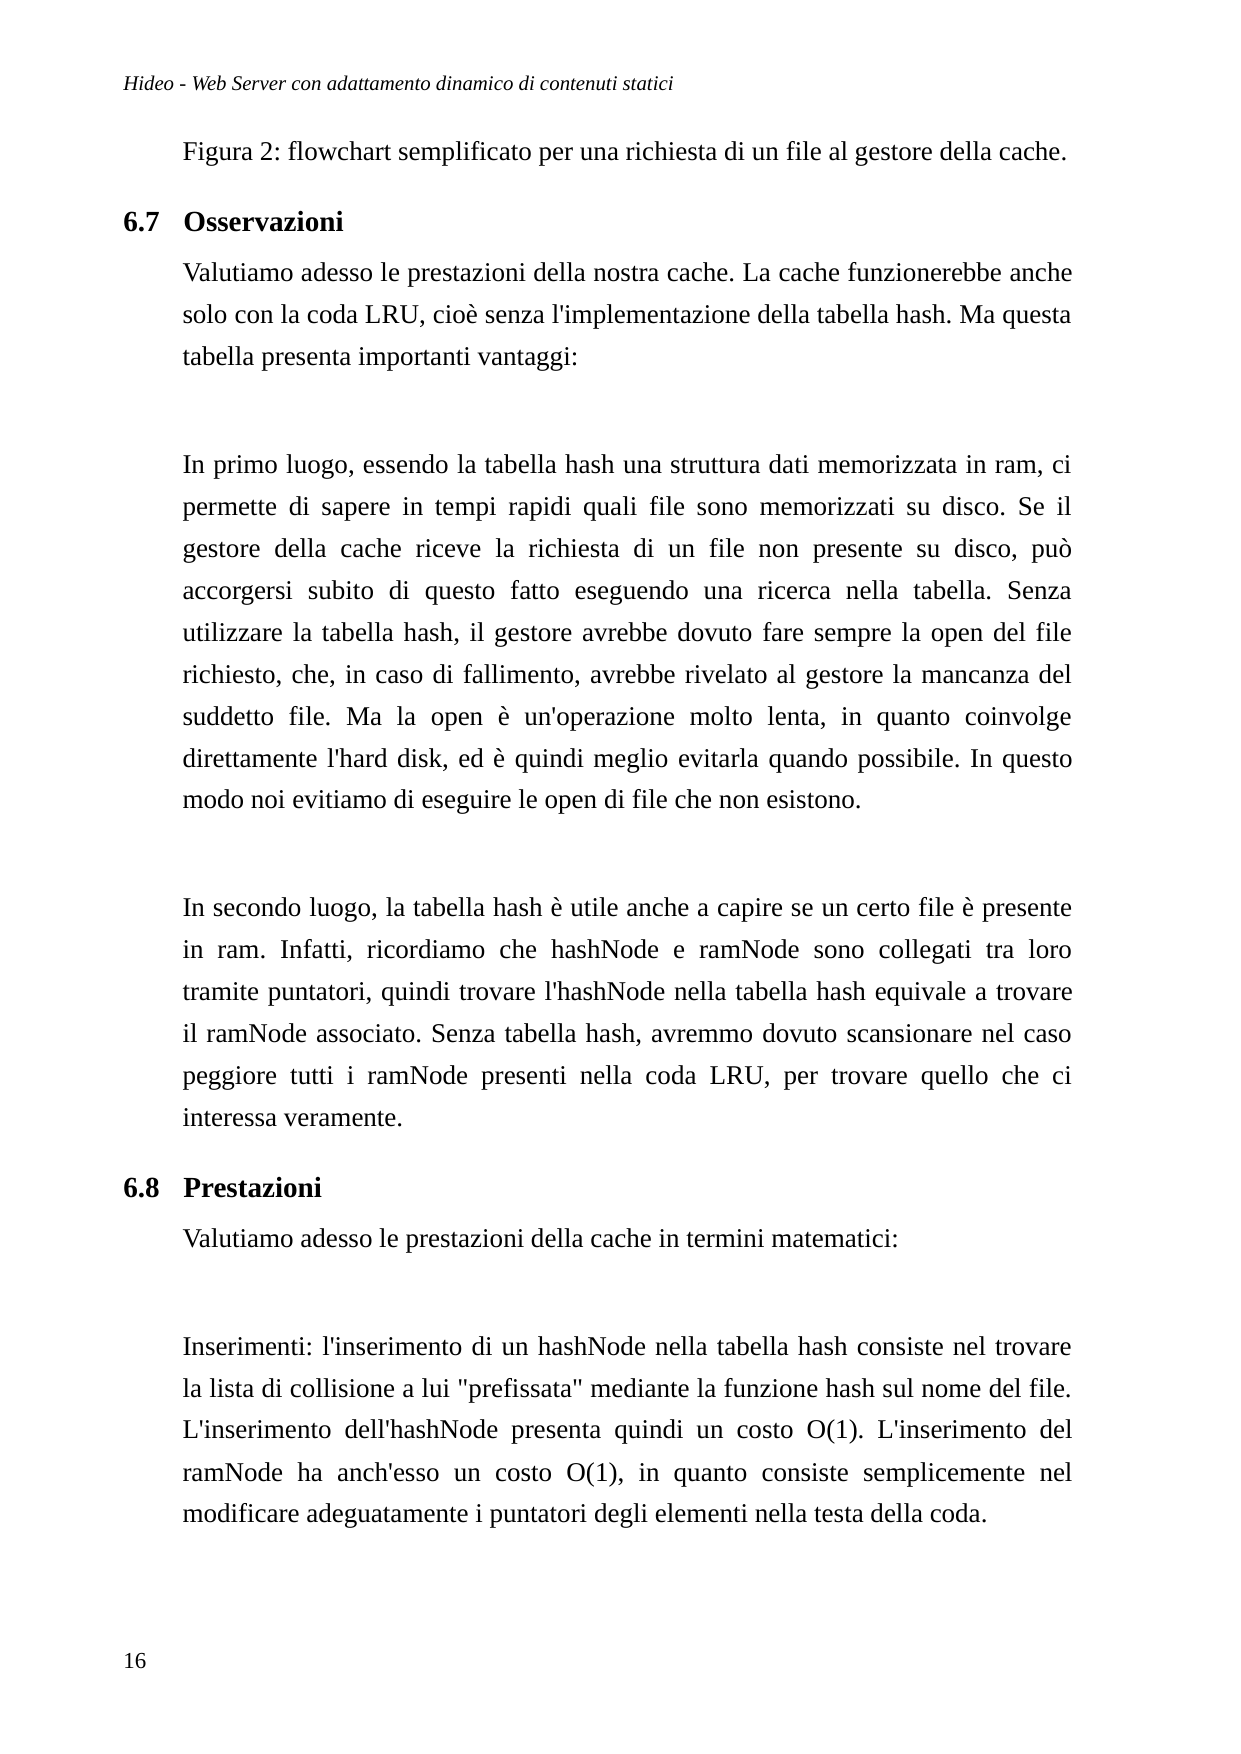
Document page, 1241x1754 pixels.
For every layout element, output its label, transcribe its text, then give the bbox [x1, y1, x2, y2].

subtitle Prestazioni [123, 1170, 1132, 1203]
text Valutiamo adesso le prestazioni della nostra cache. La cache funzionerebbe anche solo con la coda LRU, cioè senza l'implementazione della tabella hash. Ma questa tabella presenta importanti vantaggi: [182, 256, 1073, 371]
text In primo luogo, essendo la tabella hash una struttura dati memorizzata in ram, ci permette di sapere in tempi rapidi quali file sono memorizzati su disco. Se il gestore della cache riceve la richiesta di un file non presente su disco, può accorgersi subito di questo fatto eseguendo una ricerca nella tabella. Senza utilizzare la tabella hash, il gestore avrebbe dovuto fare sempre la open del file richiesto, che, in caso di fallimento, avrebbe rivelato al gestore la mancanza del suddetto file. Ma la open è un'operazione molto lenta, in quanto coinvolge direttamente l'hard disk, ed è quindi meglio evitarla quando possibile. In questo modo noi evitiamo di eseguire le open di file che non esistono. [182, 448, 1073, 815]
text Figura 2: flowchart semplificato per una richiesta di un file al gestore della cache. [182, 135, 1073, 167]
text In secondo luogo, la tabella hash è utile anche a capire se un certo file è presente in ram. Infatti, ricordiamo che hashNode e ramNode sono collegati tra loro tramite puntatori, quindi trovare l'hashNode nella tabella hash equivale a trovare il ramNode associato. Senza tabella hash, avremmo dovuto scansionare nel caso peggiore tutti i ramNode presenti nella coda LRU, per trovare quello che ci interessa veramente. [182, 891, 1073, 1132]
subtitle Osservazioni [123, 204, 1132, 238]
text Inserimenti: l'inserimento di un hashNode nella tabella hash consiste nel trovare la lista di collisione a lui "prefissata" mediante la funzione hash sul nome del file. L'inserimento dell'hashNode presenta quindi un costo O(1). L'inserimento del ramNode ha anch'esso un costo O(1), in quanto consiste semplicemente nel modificare adeguatamente i puntatori degli elementi nella testa della coda. [182, 1330, 1073, 1529]
text Valutiamo adesso le prestazioni della cache in termini matematici: [182, 1222, 1073, 1253]
